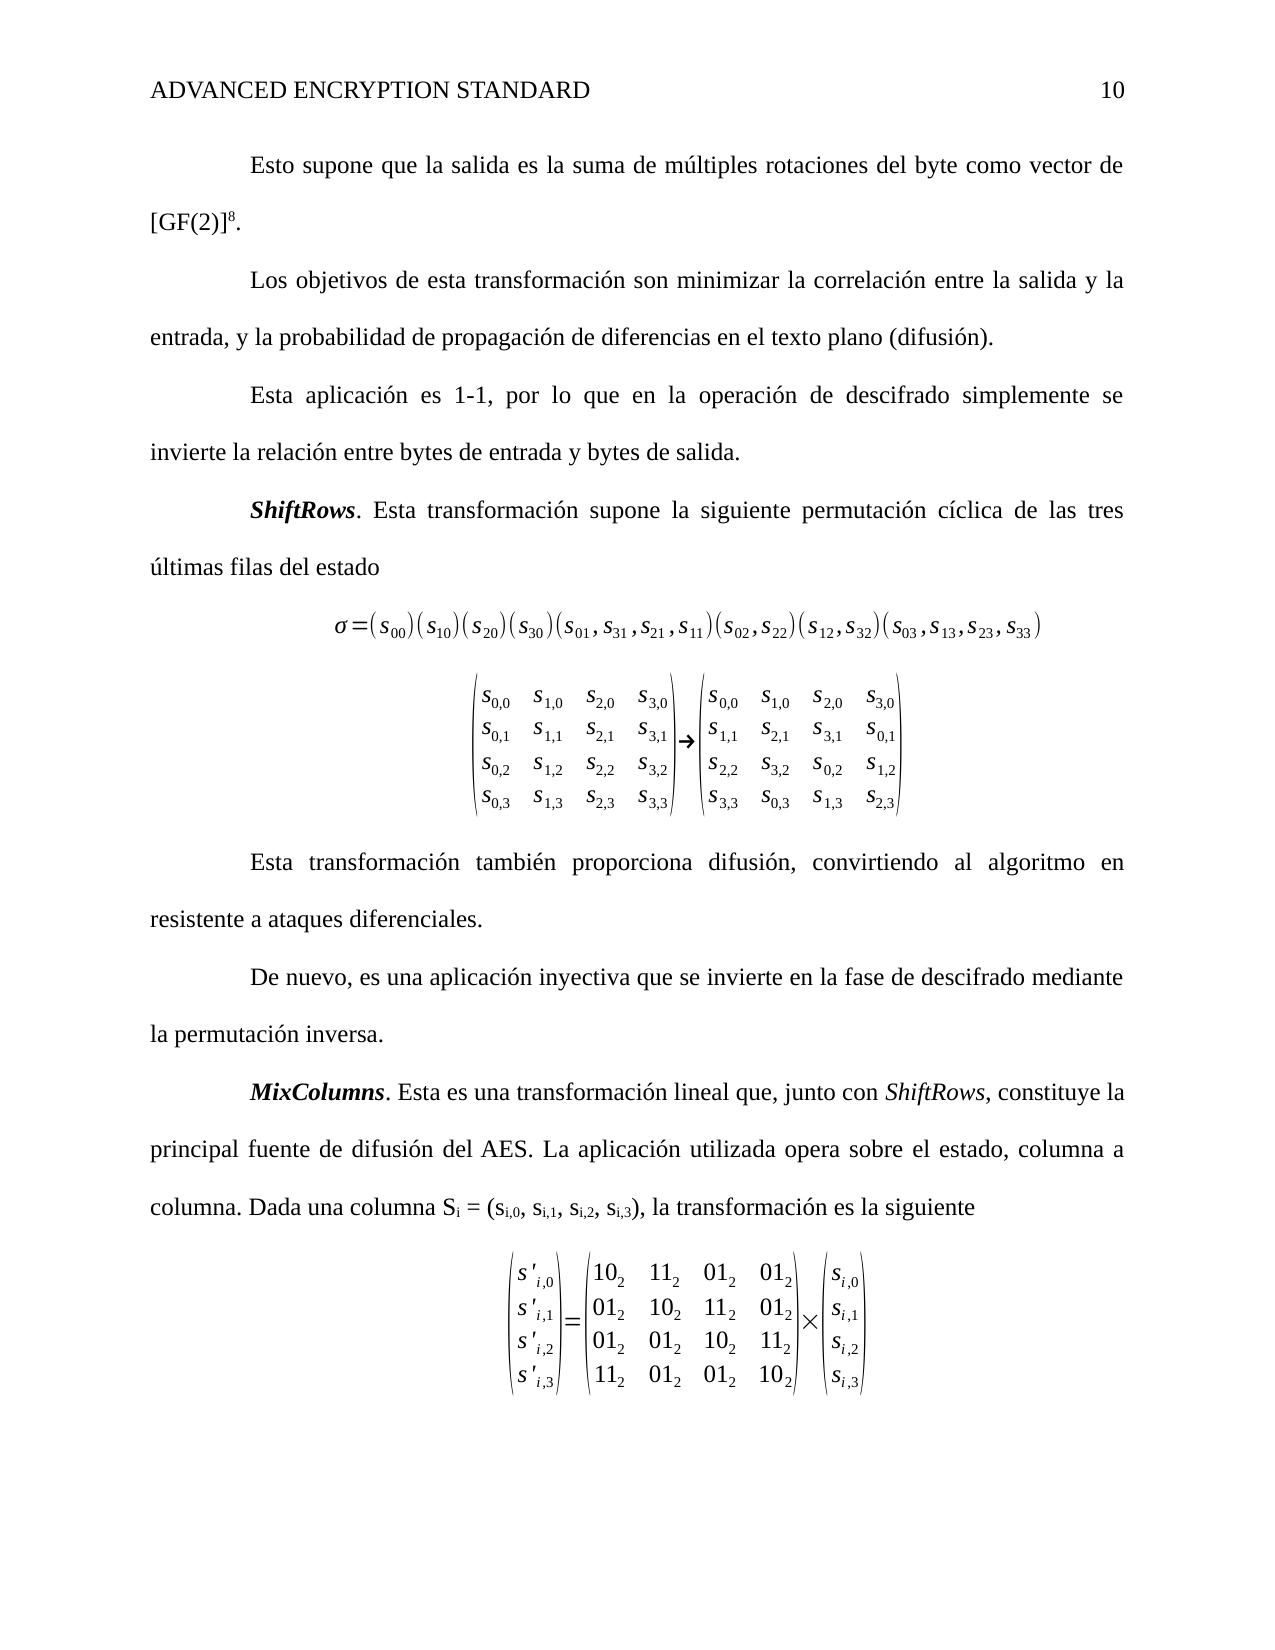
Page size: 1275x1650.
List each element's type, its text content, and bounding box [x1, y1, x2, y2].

text Esto supone que la salida es la suma de múltiples rotaciones del byte como vector de [GF(2)]8. [150, 150, 1125, 236]
text Los objetivos de esta transformación son minimizar la correlación entre la salida y la entrada, y la probabilidad de propagación de diferencias en el texto plano (difusión). [150, 265, 1125, 351]
text De nuevo, es una aplicación inyectiva que se invierte en la fase de descifrado mediante la permutación inversa. [150, 962, 1125, 1048]
text Esta transformación también proporciona difusión, convirtiendo al algoritmo en resistente a ataques diferenciales. [150, 847, 1125, 933]
text ShiftRows. Esta transformación supone la siguiente permutación cíclica de las tres últimas filas del estado [150, 495, 1125, 581]
text MixColumns. Esta es una transformación lineal que, junto con ShiftRows, constituye la principal fuente de difusión del AES. La aplicación utilizada opera sobre el estado, columna a columna. Dada una columna Si = (si,0, si,1, si,2, si,3), la transformación es la siguiente [150, 1077, 1125, 1221]
text Esta aplicación es 1-1, por lo que en la operación de descifrado simplemente se invierte la relación entre bytes de entrada y bytes de salida. [150, 380, 1125, 466]
